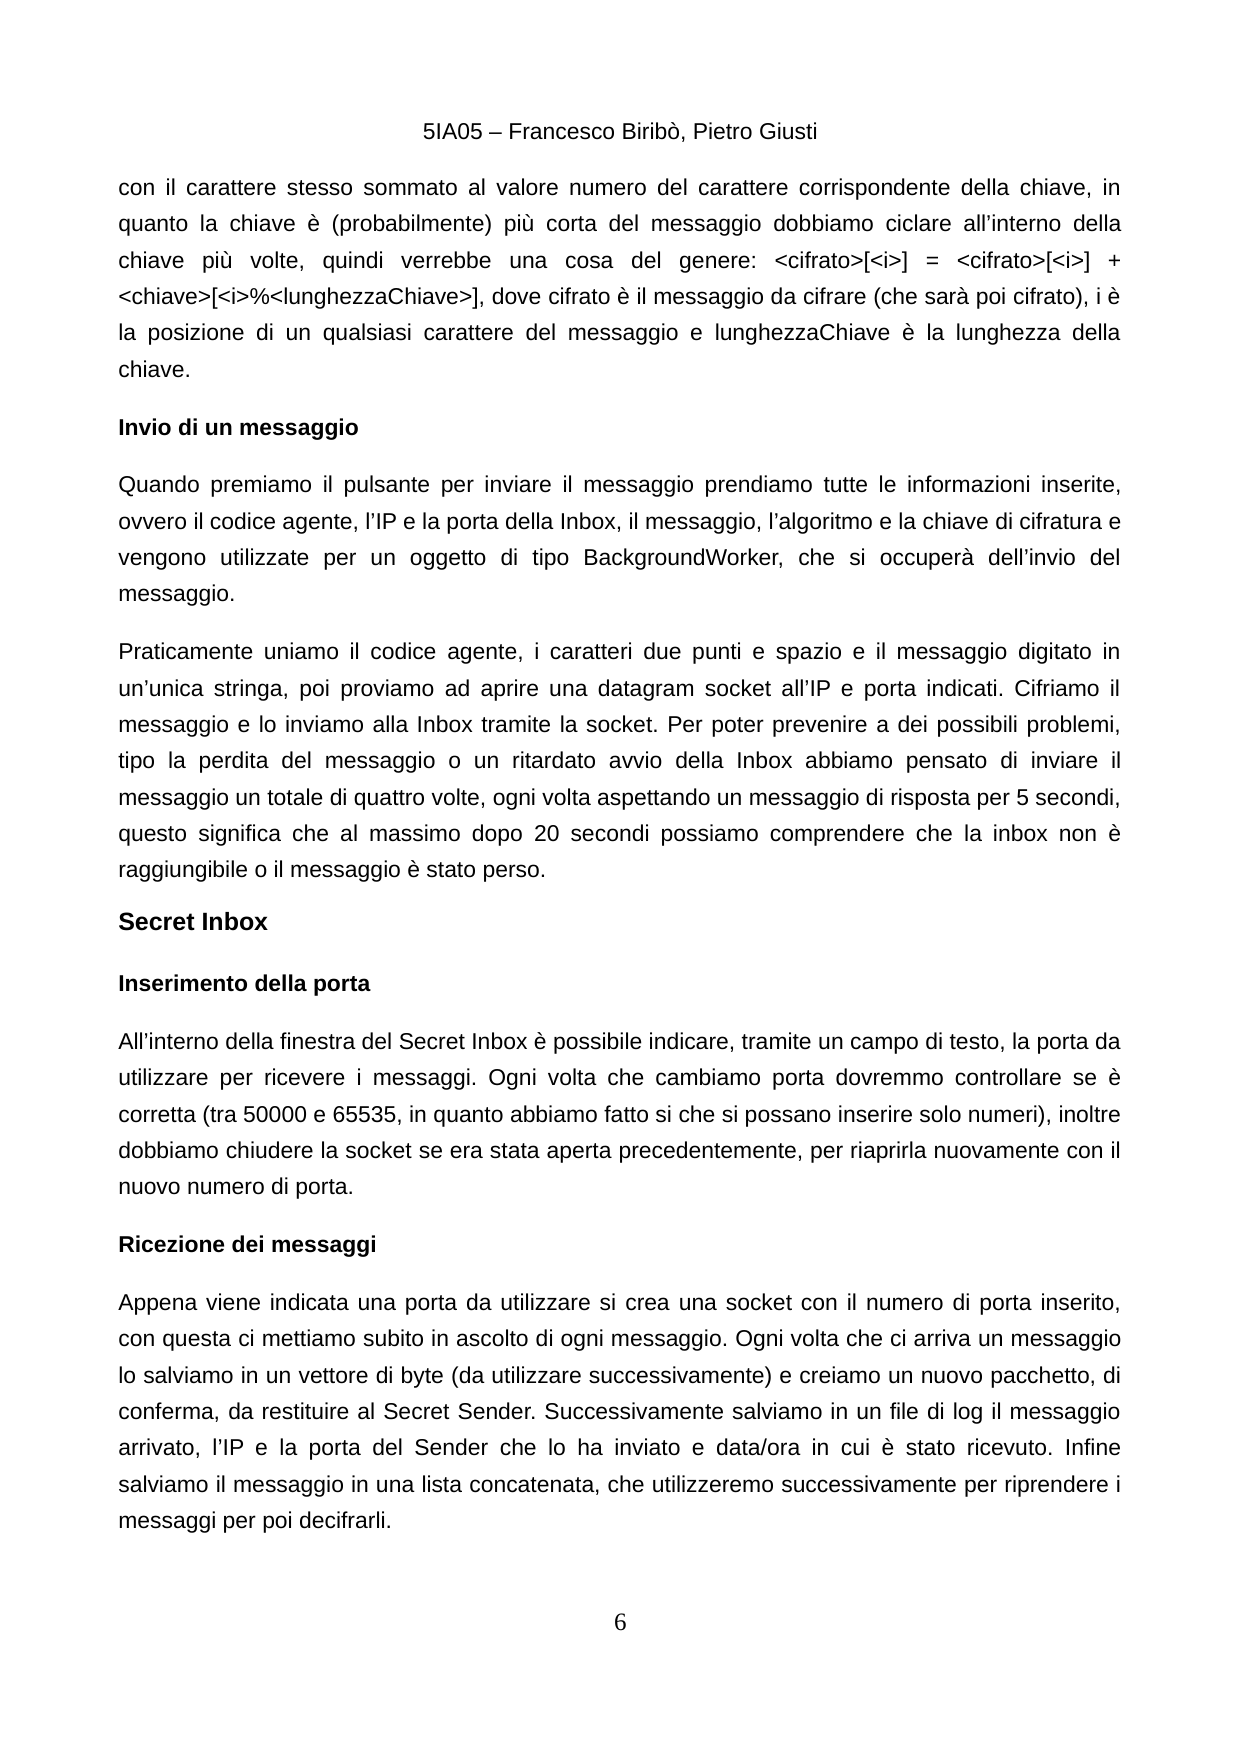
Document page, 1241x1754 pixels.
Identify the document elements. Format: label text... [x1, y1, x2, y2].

text con il carattere stesso sommato al valore numero del carattere corrispondente della chiave, in quanto la chiave è (probabilmente) più corta del messaggio dobbiamo ciclare all’interno della chiave più volte, quindi verrebbe una cosa del genere: <cifrato>[<i>] = <cifrato>[<i>] + <chiave>[<i>%<lunghezzaChiave>], dove cifrato è il messaggio da cifrare (che sarà poi cifrato), i è la posizione di un qualsiasi carattere del messaggio e lunghezzaChiave è la lunghezza della chiave. [118, 174, 1122, 382]
text Quando premiamo il pulsante per inviare il messaggio prendiamo tutte le informazioni inserite, ovvero il codice agente, l’IP e la porta della Inbox, il messaggio, l’algoritmo e la chiave di cifratura e vengono utilizzate per un oggetto di tipo BackgroundWorker, che si occuperà dell’invio del messaggio. [118, 471, 1122, 607]
text Praticamente uniamo il codice agente, i caratteri due punti e spazio e il messaggio digitato in un’unica stringa, poi proviamo ad aprire una datagram socket all’IP e porta indicati. Cifriamo il messaggio e lo inviamo alla Inbox tramite la socket. Per poter prevenire a dei possibili problemi, tipo la perdita del messaggio o un ritardato avvio della Inbox abbiamo pensato di inviare il messaggio un totale di quattro volte, ogni volta aspettando un messaggio di risposta per 5 secondi, questo significa che al massimo dopo 20 secondi possiamo comprendere che la inbox non è raggiungibile o il messaggio è stato perso. [118, 638, 1122, 883]
text Invio di un messaggio [118, 413, 1122, 440]
subtitle Secret Inbox [118, 907, 1122, 936]
text All’interno della finestra del Secret Inbox è possibile indicare, tramite un campo di testo, la porta da utilizzare per ricevere i messaggi. Ogni volta che cambiamo porta dovremmo controllare se è corretta (tra 50000 e 65535, in quanto abbiamo fatto si che si possano inserire solo numeri), inoltre dobbiamo chiudere la socket se era stata aperta precedentemente, per riaprirla nuovamente con il nuovo numero di porta. [118, 1028, 1122, 1199]
text Ricezione dei messaggi [118, 1231, 1122, 1257]
text Inserimento della porta [118, 970, 1122, 996]
text Appena viene indicata una porta da utilizzare si crea una socket con il numero di porta inserito, con questa ci mettiamo subito in ascolto di ogni messaggio. Ogni volta che ci arriva un messaggio lo salviamo in un vettore di byte (da utilizzare successivamente) e creiamo un nuovo pacchetto, di conferma, da restituire al Secret Sender. Successivamente salviamo in un file di log il messaggio arrivato, l’IP e la porta del Sender che lo ha inviato e data/ora in cui è stato ricevuto. Infine salviamo il messaggio in una lista concatenata, che utilizzeremo successivamente per riprendere i messaggi per poi decifrarli. [118, 1289, 1122, 1533]
